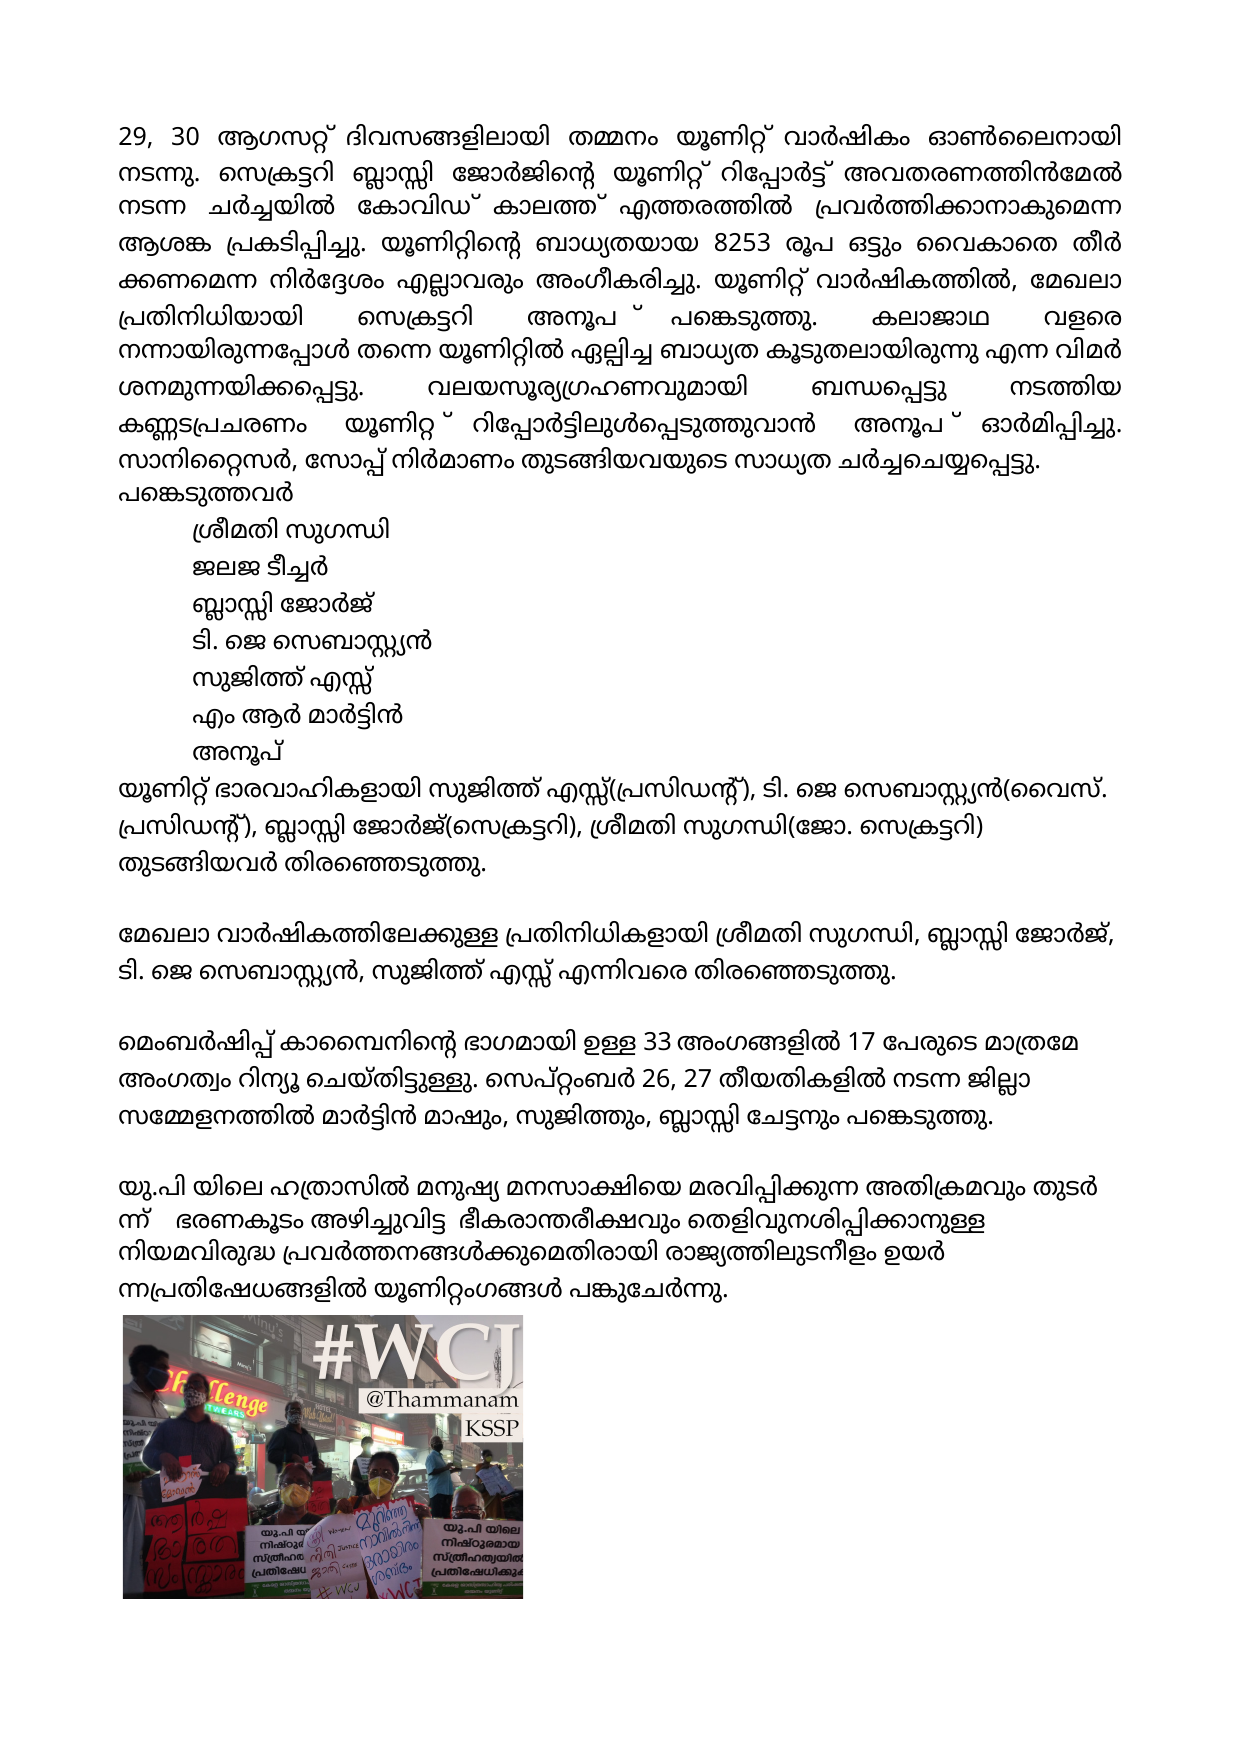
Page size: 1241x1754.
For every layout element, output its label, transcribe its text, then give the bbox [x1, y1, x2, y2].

text ജലജ ടീച്ചര്‍ [118, 549, 1122, 586]
text ബ്ലാസ്സി ജോര്‍ജ് [118, 586, 1122, 623]
text എം ആര്‍ മാര്‍ട്ടിന്‍ [118, 697, 1122, 734]
text യൂണിറ്റ് ഭാരവാഹികളായി സുജിത്ത് എസ്സ്(പ്രസിഡന്റ്), ടി. ജെ സെബാസ്റ്റ്യന്‍(വൈസ്. പ്രസിഡന്റ്), ബ്ലാസ്സി ജോര്‍ജ്(സെക്രട്ടറി), ശ്രീമതി സുഗന്ധി(ജോ. സെക്രട്ടറി) തുടങ്ങിയവര്‍ തിരഞ്ഞെടുത്തു. [118, 771, 1122, 882]
text മെംബര്‍ഷിപ്പ് കാമ്പൈനിന്റെ ഭാഗമായി ഉള്ള 33അംഗങ്ങളില്‍ 17 പേരുടെ മാത്രമേ അംഗത്വം റിന്യൂ ചെയ്തിട്ടുള്ളു. സെപ്റ്റംബര്‍ 26, 27 തീയതികളില്‍ നടന്ന ജില്ലാ സമ്മേളനത്തില്‍ മാര്‍ട്ടിന്‍ മാഷും, സുജിത്തും, ബ്ലാസ്സി ചേട്ടനും പങ്കെടുത്തു. [118, 1024, 1122, 1134]
picture [122, 1315, 524, 1599]
text പങ്കെടുത്തവര്‍ [118, 479, 1122, 512]
text മേഖലാ വാര്‍ഷികത്തിലേക്കുള്ള പ്രതിനിധികളായി ശ്രീമതി സുഗന്ധി, ബ്ലാസ്സി ജോര്‍ജ്, ടി. ജെ സെബാസ്റ്റ്യന്‍, സുജിത്ത് എസ്സ് എന്നിവരെ തിരഞ്ഞെടുത്തു. [118, 916, 1122, 989]
text 29, 30 ആഗസറ്റ് ദിവസങ്ങളിലായി തമ്മനം യൂണിറ്റ് വാര്‍ഷികം ഓണ്‍ലൈനായി നടന്നു. സെക്രട്ടറി ബ്ലാസ്സി ജോര്‍ജിന്റെ യൂണിറ്റ് റിപ്പോര്‍ട്ട് അവതരണത്തിന്‍മേല്‍ നടന്ന ചര്‍ച്ചയില്‍ കോവിഡ് കാലത്ത് എത്തരത്തില്‍ പ്രവര്‍ത്തിക്കാനാകുമെന്ന ആശങ്ക പ്രകടിപ്പിച്ചു. യൂണിറ്റിന്റെ ബാധ്യതയായ 8253 രൂപ ഒട്ടും വൈകാതെ തീര്‍ക്കണമെന്ന നിര്‍ദ്ദേശം എല്ലാവരും അംഗീകരിച്ചു. യൂണിറ്റ് വാര്‍ഷികത്തില്‍, മേഖലാ പ്രതിനിധിയായി സെക്രട്ടറി അനൂപ് പങ്കെടുത്തു. കലാജാഥ വളരെ നന്നായിരുന്നപ്പോള്‍ തന്നെ യൂണിറ്റില്‍ ഏല്പിച്ച ബാധ്യത കൂടുതലായിരുന്നു എന്ന വിമര്‍ശനമുന്നയിക്കപ്പെട്ടു. വലയസൂര്യഗ്രഹണവുമായി ബന്ധപ്പെട്ടു നടത്തിയ കണ്ണടപ്രചരണം യൂണിറ്റ് റിപ്പോര്‍ട്ടിലുള്‍പ്പെടുത്തുവാന്‍ അനൂപ് ഓര്‍മിപ്പിച്ചു. സാനിറ്റൈസര്‍, സോപ്പ് നിര്‍മാണം തുടങ്ങിയവയുടെ സാധ്യത ചര്‍ച്ചചെയ്യപ്പെട്ടു. [118, 118, 1122, 479]
text സുജിത്ത് എസ്സ് [118, 660, 1122, 697]
text ടി. ജെ സെബാസ്റ്റ്യന്‍ [118, 623, 1122, 660]
text യു.പി യിലെ ഹത്രാസില്‍ മനുഷ്യ മനസാക്ഷിയെ മരവിപ്പിക്കുന്ന അതിക്രമവും തുടര്‍ന്ന് ഭരണകൂടം അഴിച്ചുവിട്ട ഭീകരാന്തരീക്ഷവും തെളിവുനശിപ്പിക്കാനുള്ള നിയമവിരുദ്ധ പ്രവര്‍ത്തനങ്ങള്‍ക്കുമെതിരായി രാജ്യത്തിലുടനീളം ഉയര്‍ന്നപ്രതിഷേധങ്ങളില്‍ യൂണിറ്റംഗങ്ങള്‍ പങ്കുചേര്‍ന്നു. [118, 1169, 1122, 1308]
text അനൂപ് [118, 734, 1122, 771]
text ശ്രീമതി സുഗന്ധി [118, 512, 1122, 549]
